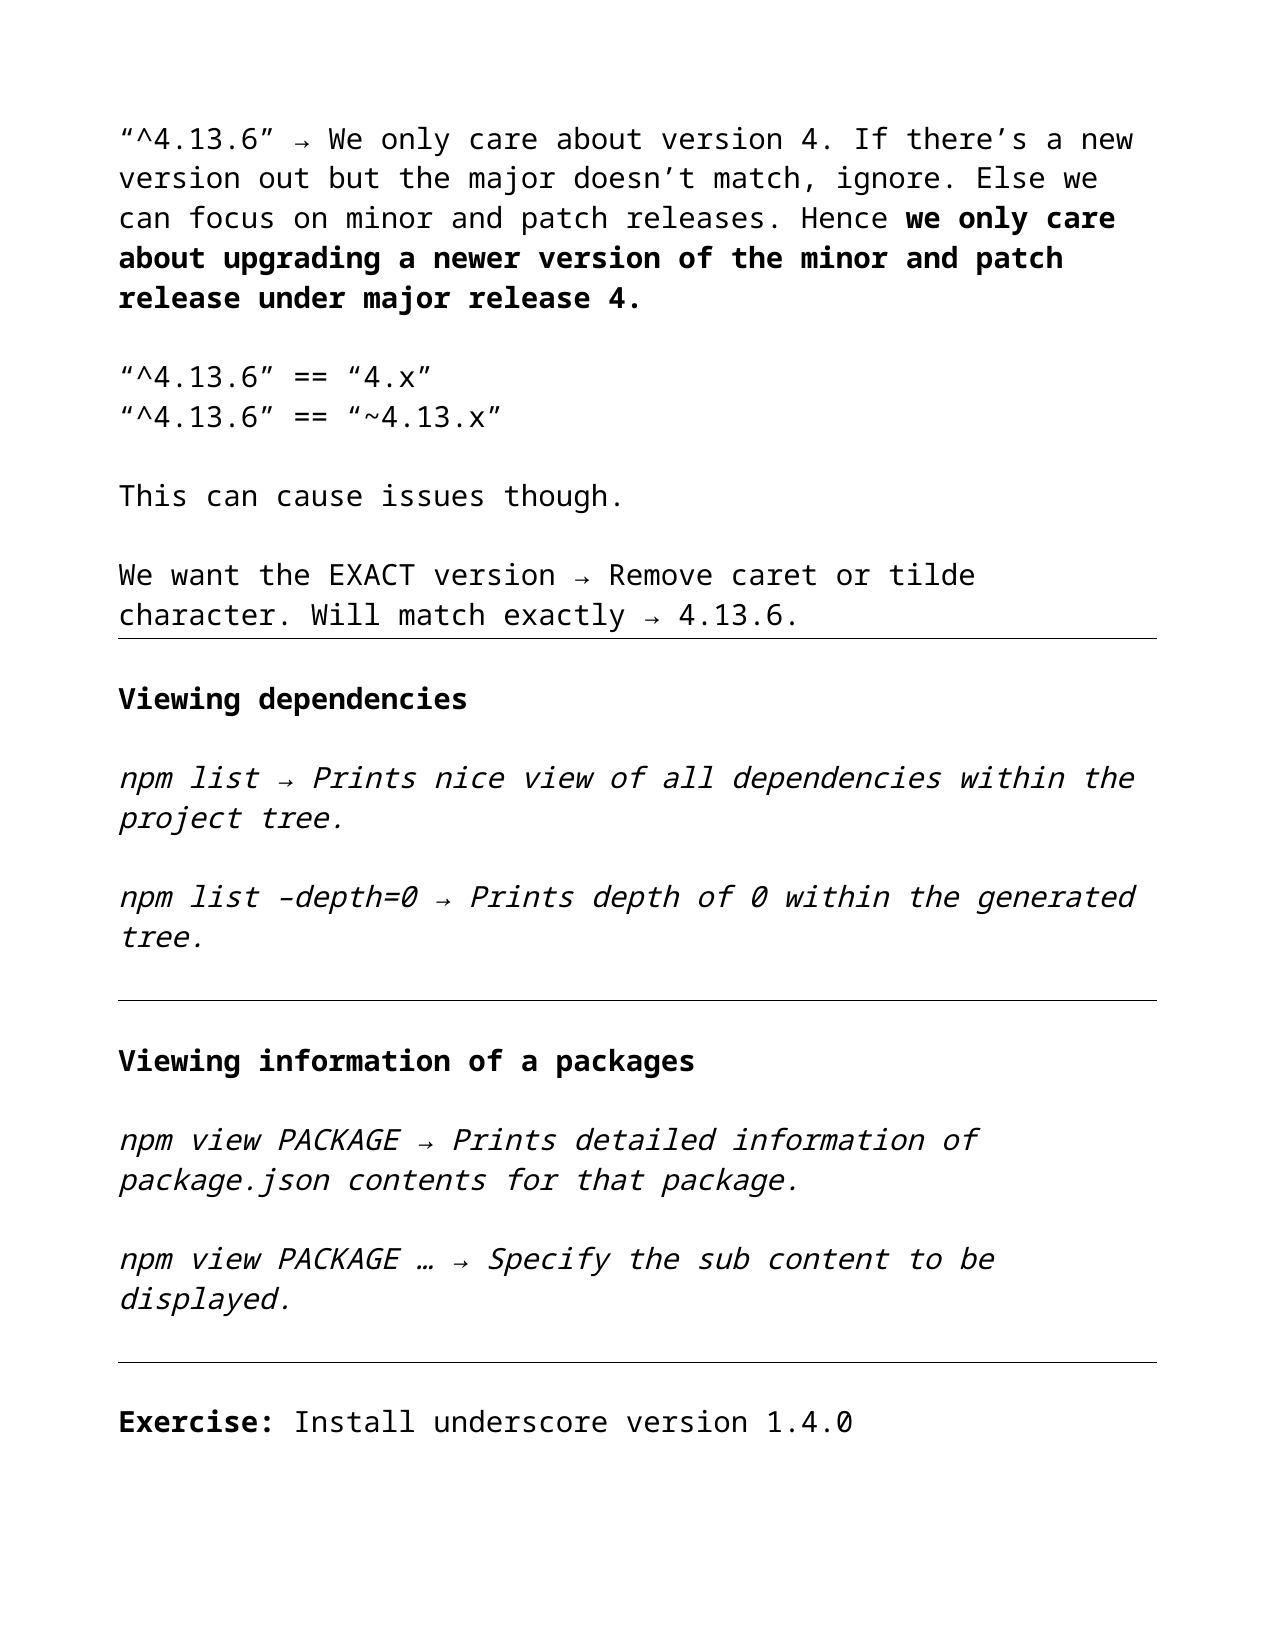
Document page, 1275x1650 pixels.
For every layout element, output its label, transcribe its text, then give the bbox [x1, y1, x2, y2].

text Viewing information of a packages [118, 1040, 1157, 1079]
text npm list –depth=0 → Prints depth of 0 within the generated tree. [118, 877, 1157, 956]
text We want the EXACT version → Remove caret or tilde character. Will match exactly → 4.13.6. [118, 555, 1157, 638]
text npm view PACKAGE … → Specify the sub content to be displayed. [118, 1238, 1157, 1318]
text npm list → Prints nice view of all dependencies within the project tree. [118, 758, 1157, 837]
text Exercise: Install underscore version 1.4.0 [118, 1402, 1157, 1441]
text “^4.13.6” == “~4.13.x” [118, 396, 1157, 436]
text “^4.13.6” → We only care about version 4. If there’s a new version out but the major doesn’t match, ignore. Else we can focus on minor and patch releases. Hence we only care about upgrading a newer version of the minor and patch release under major release 4. [118, 118, 1157, 317]
text Viewing dependencies [118, 678, 1157, 718]
text This can cause issues though. [118, 475, 1157, 515]
text npm view PACKAGE → Prints detailed information of package.json contents for that package. [118, 1119, 1157, 1199]
text “^4.13.6” == “4.x” [118, 356, 1157, 396]
